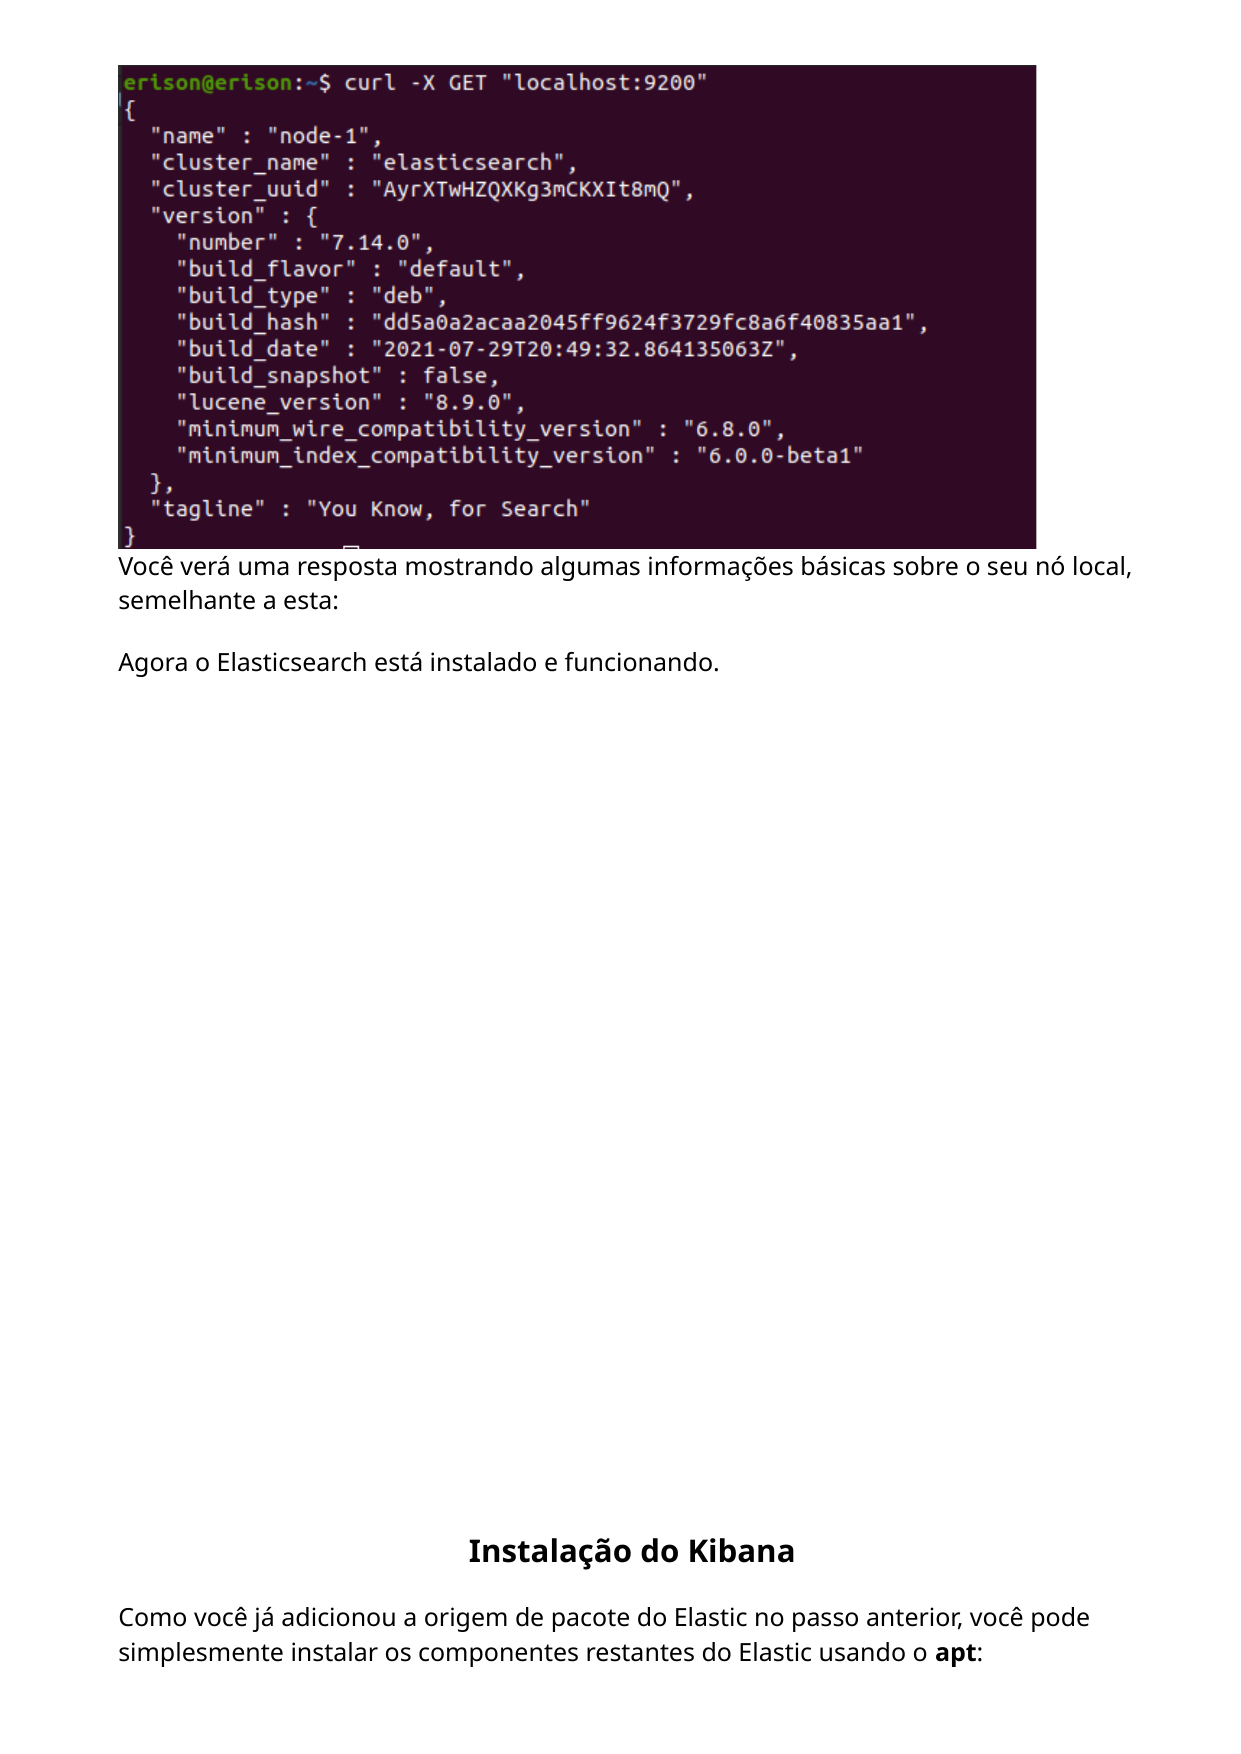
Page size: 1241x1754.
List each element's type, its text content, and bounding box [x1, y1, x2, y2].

text Como você já adicionou a origem de pacote do Elastic no passo anterior, você pode simplesmente instalar os componentes restantes do Elastic usando o apt: [118, 1600, 1146, 1668]
text Instalação do Kibana [118, 1529, 1146, 1572]
text Agora o Elasticsearch está instalado e funcionando. [118, 645, 1146, 679]
text Você verá uma resposta mostrando algumas informações básicas sobre o seu nó local, semelhante a esta: [118, 66, 1146, 617]
picture [118, 65, 1037, 549]
